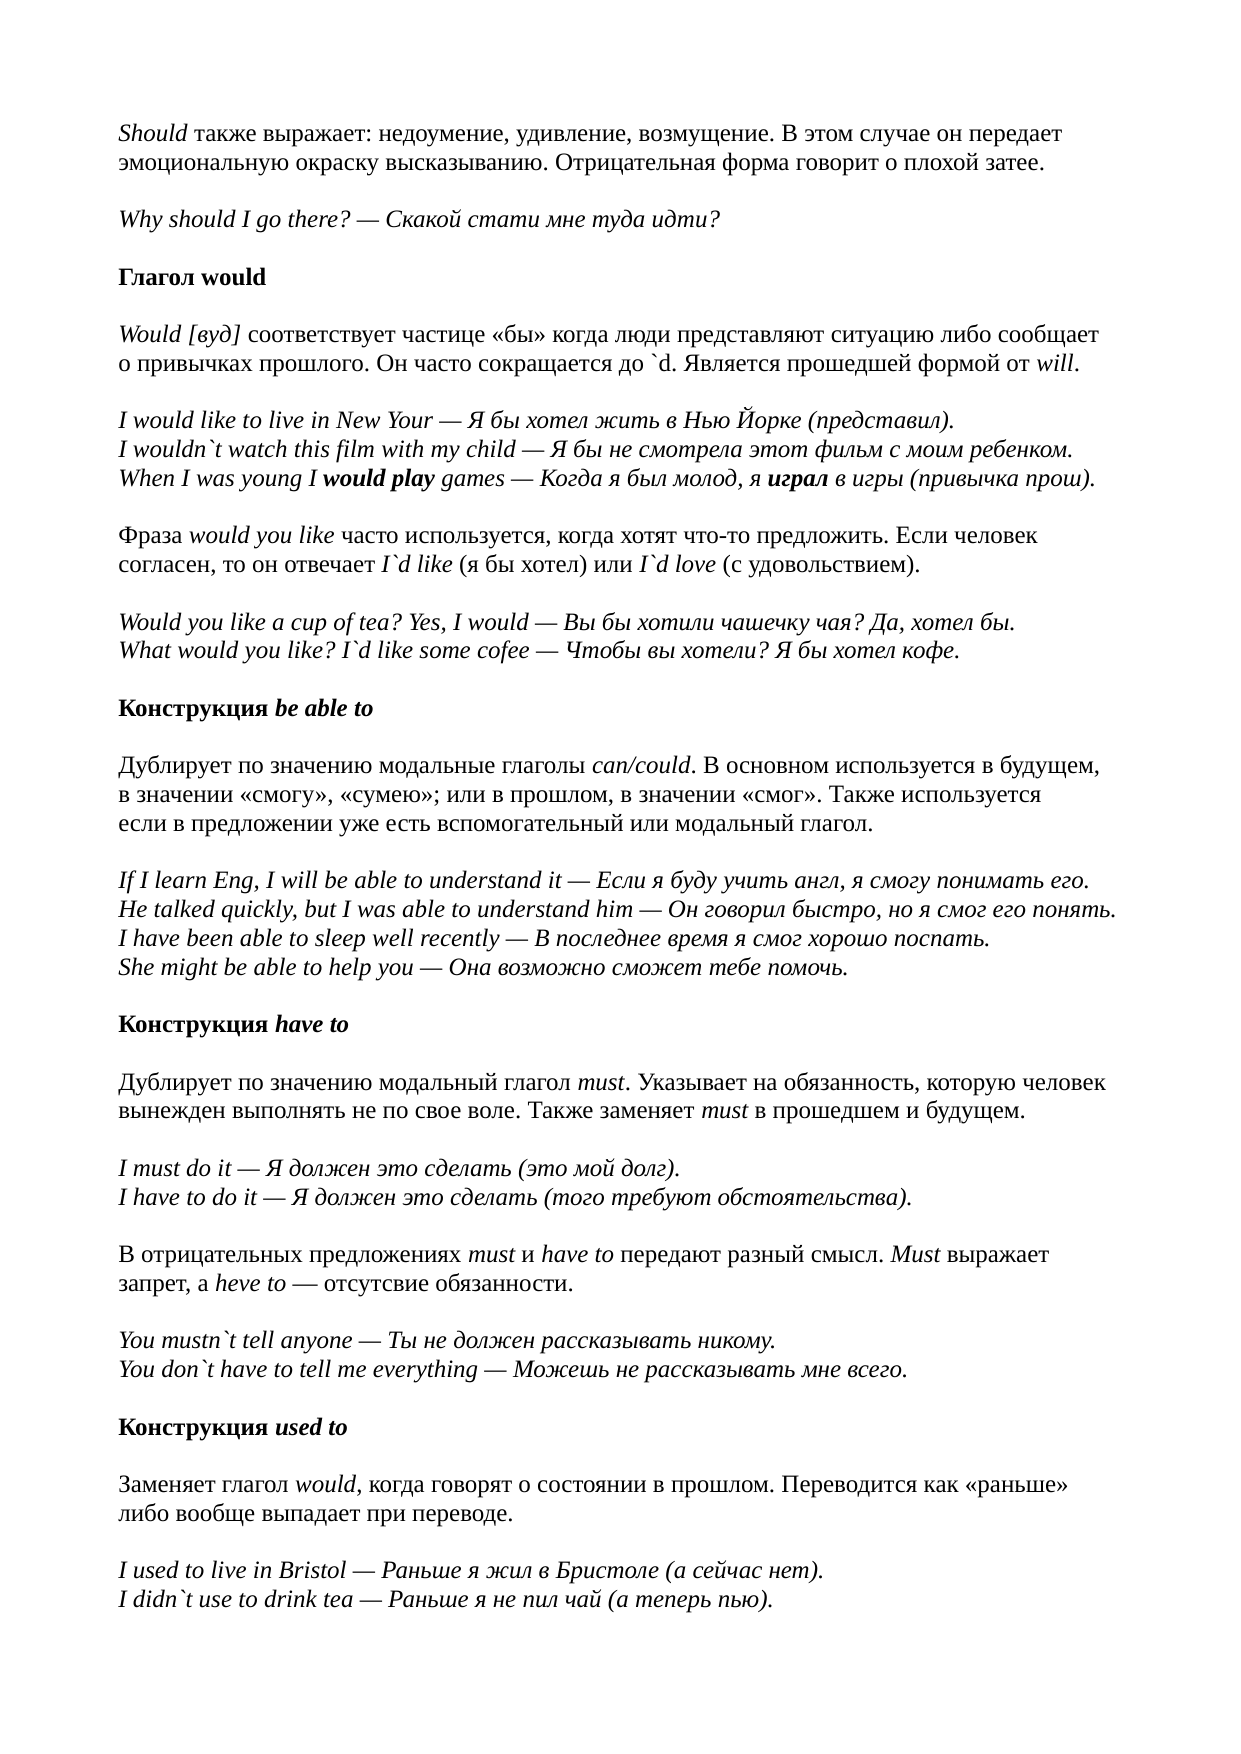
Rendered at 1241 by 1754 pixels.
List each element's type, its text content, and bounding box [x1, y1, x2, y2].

text Конструкция used to [118, 1412, 1122, 1441]
text I would like to live in New Your — Я бы хотел жить в Нью Йорке (представил). [118, 406, 1122, 434]
text When I was young I would play games — Когда я был молод, я играл в игры (привычка прош). [118, 463, 1122, 492]
text Конструкция be able to [118, 693, 1122, 722]
text I have to do it — Я должен это сделать (того требуют обстоятельства). [118, 1182, 1122, 1211]
text Дублирует по значению модальные глаголы can/could. В основном используется в будущем, [118, 751, 1122, 779]
text Глагол would [118, 262, 1122, 291]
text Дублирует по значению модальный глагол must. Указывает на обязанность, которую человек вынежден выполнять не по свое воле. Также заменяет must в прошедшем и будущем. [118, 1067, 1122, 1124]
text I used to live in Bristol — Раньше я жил в Бристоле (а сейчас нет). [118, 1556, 1122, 1584]
text если в предложении уже есть вспомогательный или модальный глагол. [118, 808, 1122, 837]
text I must do it — Я должен это сделать (это мой долг). [118, 1153, 1122, 1182]
text If I learn Eng, I will be able to understand it — Если я буду учить англ, я смогу понимать его. [118, 866, 1122, 894]
text Would [вуд] соответствует частице «бы» когда люди представляют ситуацию либо сообщает [118, 319, 1122, 348]
text She might be able to help you — Она возможно сможет тебе помочь. [118, 952, 1122, 981]
text Would you like a cup of tea? Yes, I would — Вы бы хотили чашечку чая? Да, хотел бы. [118, 607, 1122, 636]
text Заменяет глагол would, когда говорят о состоянии в прошлом. Переводится как «раньше» либо вообще выпадает при переводе. [118, 1469, 1122, 1527]
text He talked quickly, but I was able to understand him — Он говорил быстро, но я смог его понять. [118, 894, 1122, 923]
text В отрицательных предложениях must и have to передают разный смысл. Must выражает запрет, а heve to — отсутсвие обязанности. [118, 1239, 1122, 1297]
text I didn`t use to drink tea — Раньше я не пил чай (а теперь пью). [118, 1584, 1122, 1613]
text в значении «смогу», «сумею»; или в прошлом, в значении «смог». Также используется [118, 779, 1122, 808]
text Конструкция have to [118, 1009, 1122, 1038]
text эмоциональную окраску высказыванию. Отрицательная форма говорит о плохой затее. [118, 147, 1122, 176]
text Why should I go there? — Скакой стати мне туда идти? [118, 204, 1122, 233]
text What would you like? I`d like some cofee — Чтобы вы хотели? Я бы хотел кофе. [118, 636, 1122, 664]
text о привычках прошлого. Он часто сокращается до `d. Является прошедшей формой от will. [118, 348, 1122, 377]
text Should также выражает: недоумение, удивление, возмущение. В этом случае он передает [118, 118, 1122, 147]
text You don`t have to tell me everything — Можешь не рассказывать мне всего. [118, 1354, 1122, 1383]
text You mustn`t tell anyone — Ты не должен рассказывать никому. [118, 1326, 1122, 1354]
text Фраза would you like часто используется, когда хотят что-то предложить. Если человек согласен, то он отвечает I`d like (я бы хотел) или I`d love (с удовольствием). [118, 521, 1122, 578]
text I have been able to sleep well recently — В последнее время я смог хорошо поспать. [118, 923, 1122, 952]
text I wouldn`t watch this film with my child — Я бы не смотрела этот фильм с моим ребенком. [118, 434, 1122, 463]
